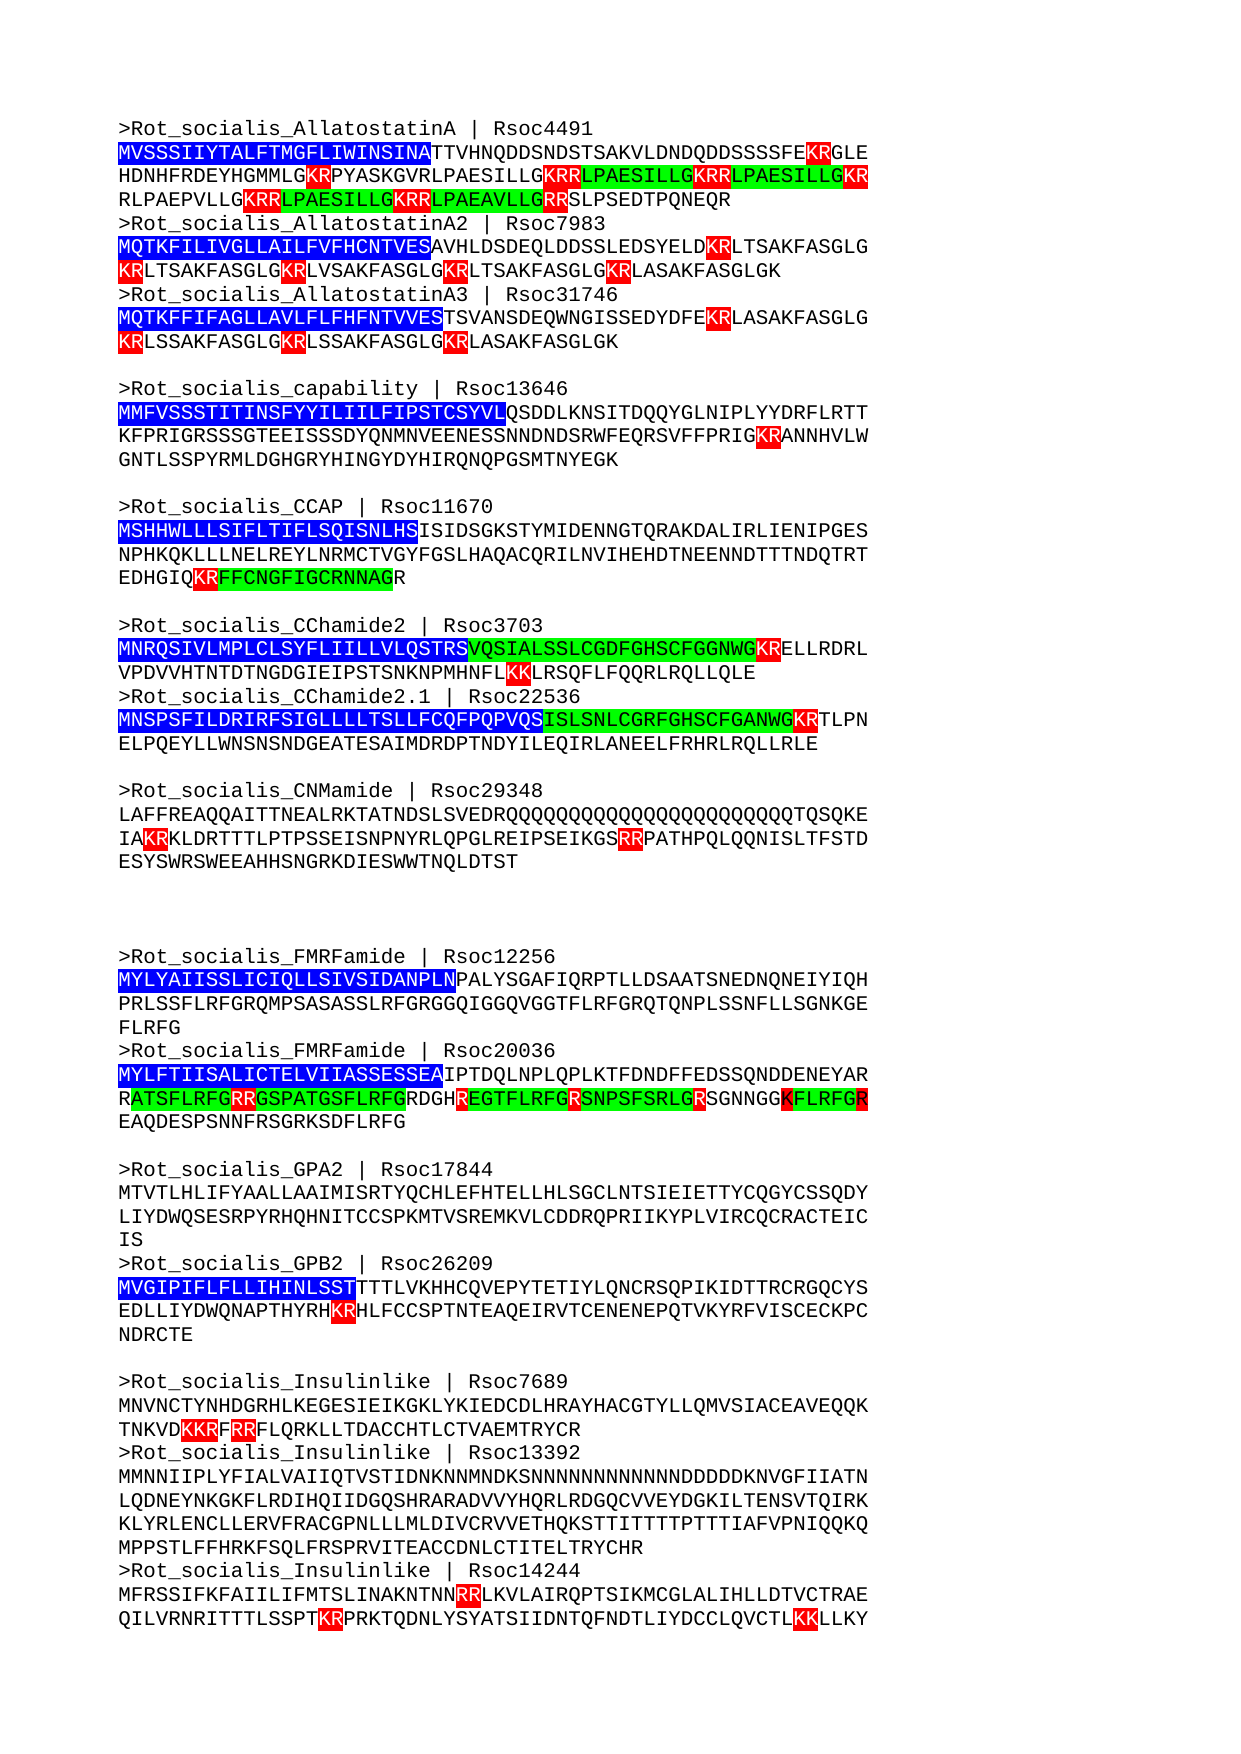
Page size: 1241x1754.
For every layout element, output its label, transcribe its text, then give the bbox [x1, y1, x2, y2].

text MPPSTLFFHRKFSQLFRSPRVITEACCDNLCTITELTRYCHR [118, 1537, 1122, 1561]
text MYLFTIISALICTELVIIASSESSEAIPTDQLNPLQPLKTFDNDFFEDSSQNDDENEYAR [118, 1064, 1122, 1088]
text LAFFREAQQAITTNEALRKTATNDSLSVEDRQQQQQQQQQQQQQQQQQQQQQQQTQSQKE [118, 804, 1122, 827]
text GNTLSSPYRMLDGHGRYHINGYDYHIRQNQPGSMTNYEGK [118, 449, 1122, 473]
text MSHHWLLLSIFLTIFLSQISNLHSISIDSGKSTYMIDENNGTQRAKDALIRLIENIPGES [118, 520, 1122, 544]
text >Rot_socialis_GPB2 | Rsoc26209 [118, 1253, 1122, 1277]
text IS [118, 1229, 1122, 1253]
text LIYDWQSESRPYRHQHNITCCSPKMTVSREMKVLCDDRQPRIIKYPLVIRCQCRACTEIC [118, 1206, 1122, 1229]
text EDHGIQKRFFCNGFIGCRNNAGR [118, 567, 1122, 591]
text MQTKFILIVGLLAILFVFHCNTVESAVHLDSDEQLDDSSLEDSYELDKRLTSAKFASGLG [118, 236, 1122, 260]
text RLPAEPVLLGKRRLPAESILLGKRRLPAEAVLLGRRSLPSEDTPQNEQR [118, 189, 1122, 213]
text >Rot_socialis_CChamide2 | Rsoc3703 [118, 615, 1122, 638]
text LQDNEYNKGKFLRDIHQIIDGQSHRARADVVYHQRLRDGQCVVEYDGKILTENSVTQIRK [118, 1489, 1122, 1513]
text MNVNCTYNHDGRHLKEGESIEIKGKLYKIEDCDLHRAYHACGTYLLQMVSIACEAVEQQK [118, 1395, 1122, 1419]
text IAKRKLDRTTTLPTPSSEISNPNYRLQPGLREIPSEIKGSRRPATHPQLQQNISLTFSTD [118, 827, 1122, 851]
text MFRSSIFKFAIILIFMTSLINAKNTNNRRLKVLAIRQPTSIKMCGLALIHLLDTVCTRAE [118, 1584, 1122, 1608]
text NDRCTE [118, 1324, 1122, 1348]
text >Rot_socialis_Insulinlike | Rsoc7689 [118, 1371, 1122, 1395]
text KFPRIGRSSSGTEEISSSDYQNMNVEENESSNNDNDSRWFEQRSVFFPRIGKRANNHVLW [118, 426, 1122, 449]
text PRLSSFLRFGRQMPSASASSLRFGRGGQIGGQVGGTFLRFGRQTQNPLSSNFLLSGNKGE [118, 993, 1122, 1017]
text EAQDESPSNNFRSGRKSDFLRFG [118, 1111, 1122, 1135]
text MVGIPIFLFLLIHINLSSTTTTLVKHHCQVEPYTETIYLQNCRSQPIKIDTTRCRGQCYS [118, 1277, 1122, 1300]
text MTVTLHLIFYAALLAAIMISRTYQCHLEFHTELLHLSGCLNTSIEIETTYCQGYCSSQDY [118, 1182, 1122, 1206]
text >Rot_socialis_capability | Rsoc13646 [118, 378, 1122, 402]
text ELPQEYLLWNSNSNDGEATESAIMDRDPTNDYILEQIRLANEELFRHRLRQLLRLE [118, 733, 1122, 757]
text TNKVDKKRFRRFLQRKLLTDACCHTLCTVAEMTRYCR [118, 1419, 1122, 1442]
text HDNHFRDEYHGMMLGKRPYASKGVRLPAESILLGKRRLPAESILLGKRRLPAESILLGKR [118, 165, 1122, 189]
text MNRQSIVLMPLCLSYFLIILLVLQSTRSVQSIALSSLCGDFGHSCFGGNWGKRELLRDRL [118, 638, 1122, 662]
text ESYSWRSWEEAHHSNGRKDIESWWTNQLDTST [118, 851, 1122, 875]
text MYLYAIISSLICIQLLSIVSIDANPLNPALYSGAFIQRPTLLDSAATSNEDNQNEIYIQH [118, 969, 1122, 993]
text MQTKFFIFAGLLAVLFLFHFNTVVESTSVANSDEQWNGISSEDYDFEKRLASAKFASGLG [118, 307, 1122, 331]
text MNSPSFILDRIRFSIGLLLLTSLLFCQFPQPVQSISLSNLCGRFGHSCFGANWGKRTLPN [118, 709, 1122, 733]
text FLRFG [118, 1017, 1122, 1040]
text >Rot_socialis_GPA2 | Rsoc17844 [118, 1158, 1122, 1182]
text >Rot_socialis_Insulinlike | Rsoc14244 [118, 1561, 1122, 1584]
text >Rot_socialis_CNMamide | Rsoc29348 [118, 780, 1122, 804]
text >Rot_socialis_AllatostatinA2 | Rsoc7983 [118, 213, 1122, 236]
text KRLTSAKFASGLGKRLVSAKFASGLGKRLTSAKFASGLGKRLASAKFASGLGK [118, 260, 1122, 284]
text >Rot_socialis_AllatostatinA3 | Rsoc31746 [118, 284, 1122, 307]
text NPHKQKLLLNELREYLNRMCTVGYFGSLHAQACQRILNVIHEHDTNEENNDTTTNDQTRT [118, 544, 1122, 567]
text VPDVVHTNTDTNGDGIEIPSTSNKNPMHNFLKKLRSQFLFQQRLRQLLQLE [118, 662, 1122, 686]
text RATSFLRFGRRGSPATGSFLRFGRDGHREGTFLRFGRSNPSFSRLGRSGNNGGKFLRFGR [118, 1088, 1122, 1111]
text EDLLIYDWQNAPTHYRHKRHLFCCSPTNTEAQEIRVTCENENEPQTVKYRFVISCECKPC [118, 1300, 1122, 1324]
text >Rot_socialis_AllatostatinA | Rsoc4491 [118, 118, 1122, 142]
text >Rot_socialis_FMRFamide | Rsoc20036 [118, 1040, 1122, 1064]
text MMFVSSSTITINSFYYILIILFIPSTCSYVLQSDDLKNSITDQQYGLNIPLYYDRFLRTT [118, 402, 1122, 426]
text >Rot_socialis_CChamide2.1 | Rsoc22536 [118, 686, 1122, 709]
text >Rot_socialis_CCAP | Rsoc11670 [118, 496, 1122, 520]
text MMNNIIPLYFIALVAIIQTVSTIDNKNNMNDKSNNNNNNNNNNNNDDDDDKNVGFIIATN [118, 1466, 1122, 1489]
text MVSSSIIYTALFTMGFLIWINSINATTVHNQDDSNDSTSAKVLDNDQDDSSSSFEKRGLE [118, 142, 1122, 165]
text KLYRLENCLLERVFRACGPNLLLMLDIVCRVVETHQKSTTITTTTPTTTIAFVPNIQQKQ [118, 1513, 1122, 1537]
text >Rot_socialis_Insulinlike | Rsoc13392 [118, 1442, 1122, 1466]
text >Rot_socialis_FMRFamide | Rsoc12256 [118, 946, 1122, 969]
text QILVRNRITTTLSSPTKRPRKTQDNLYSYATSIIDNTQFNDTLIYDCCLQVCTLKKLLKY [118, 1608, 1122, 1631]
text KRLSSAKFASGLGKRLSSAKFASGLGKRLASAKFASGLGK [118, 331, 1122, 354]
